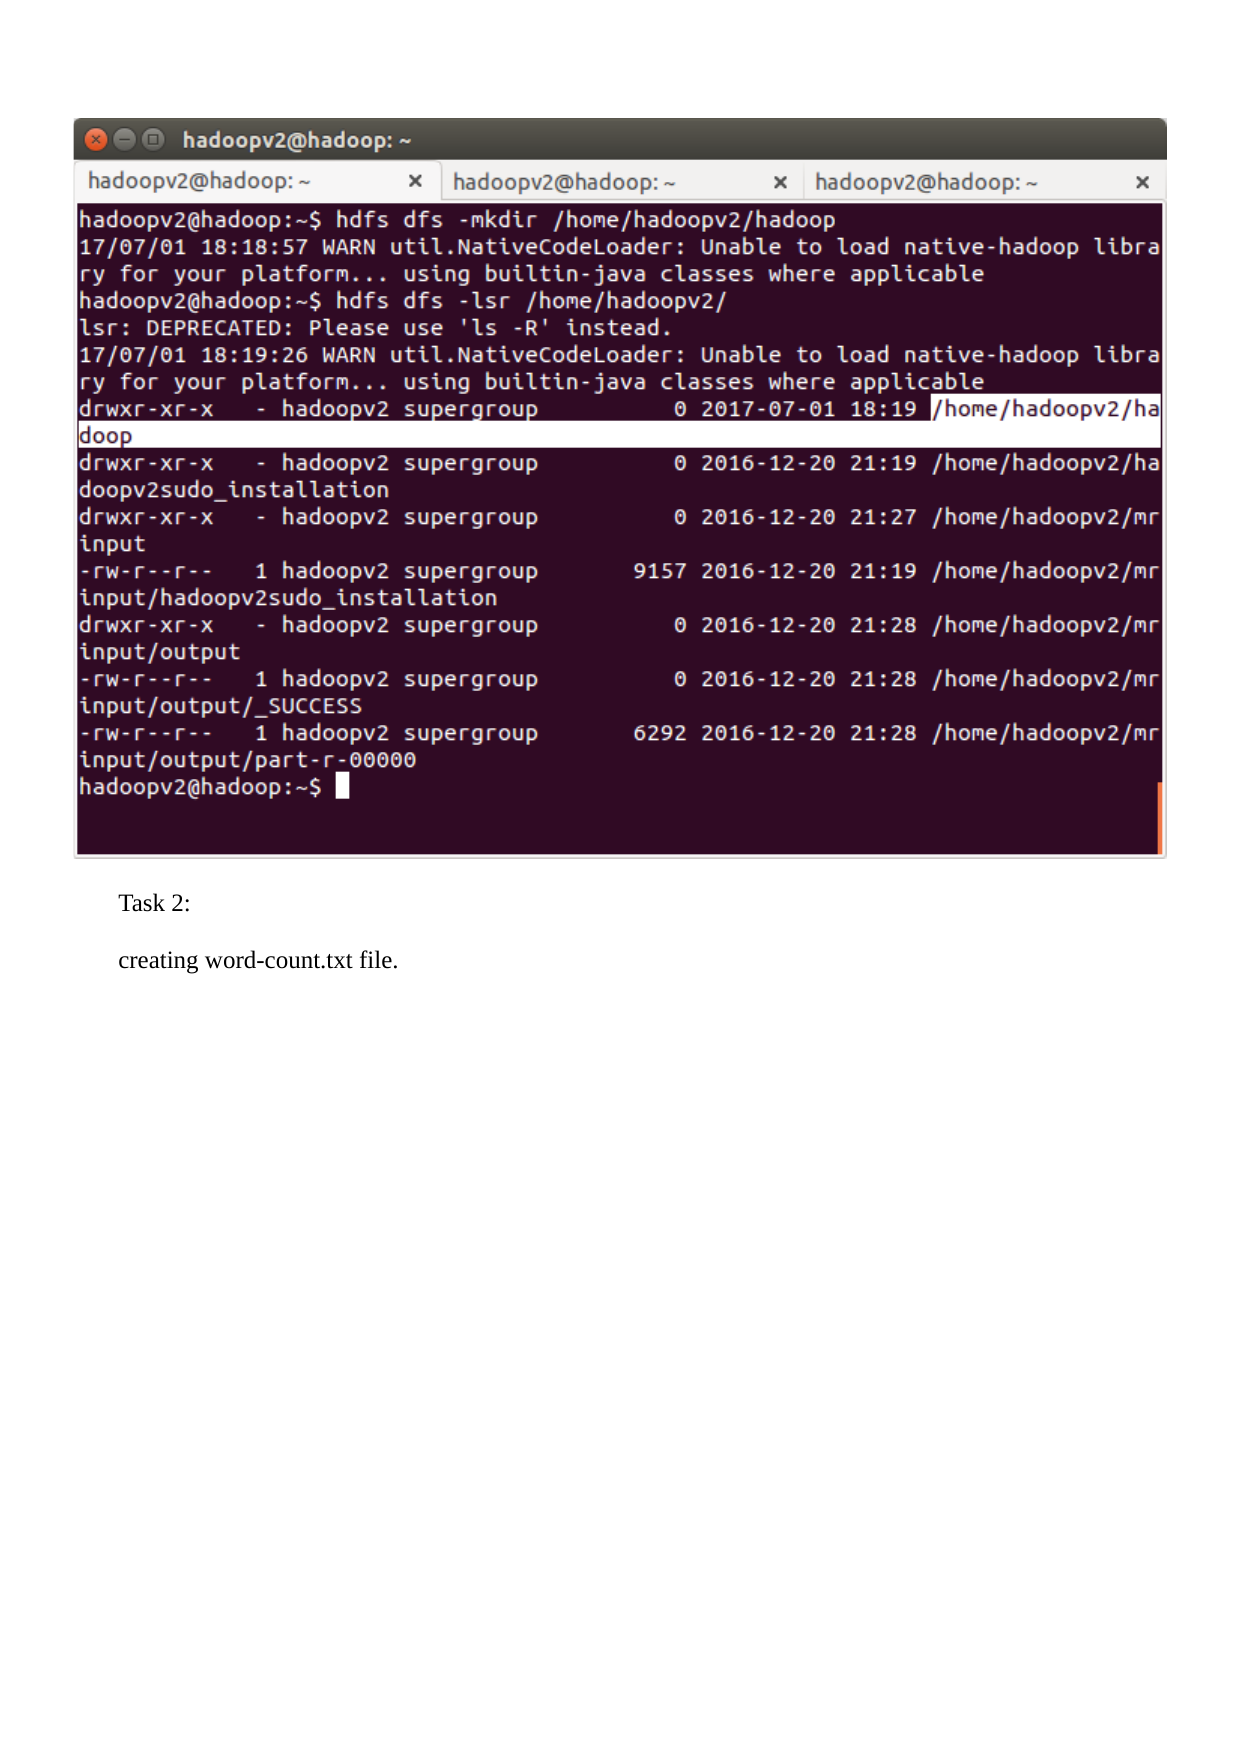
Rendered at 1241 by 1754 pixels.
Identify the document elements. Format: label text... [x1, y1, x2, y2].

text Task 2: [118, 888, 1122, 916]
picture [73, 118, 1167, 859]
text creating word-count.txt file. [118, 945, 1122, 974]
